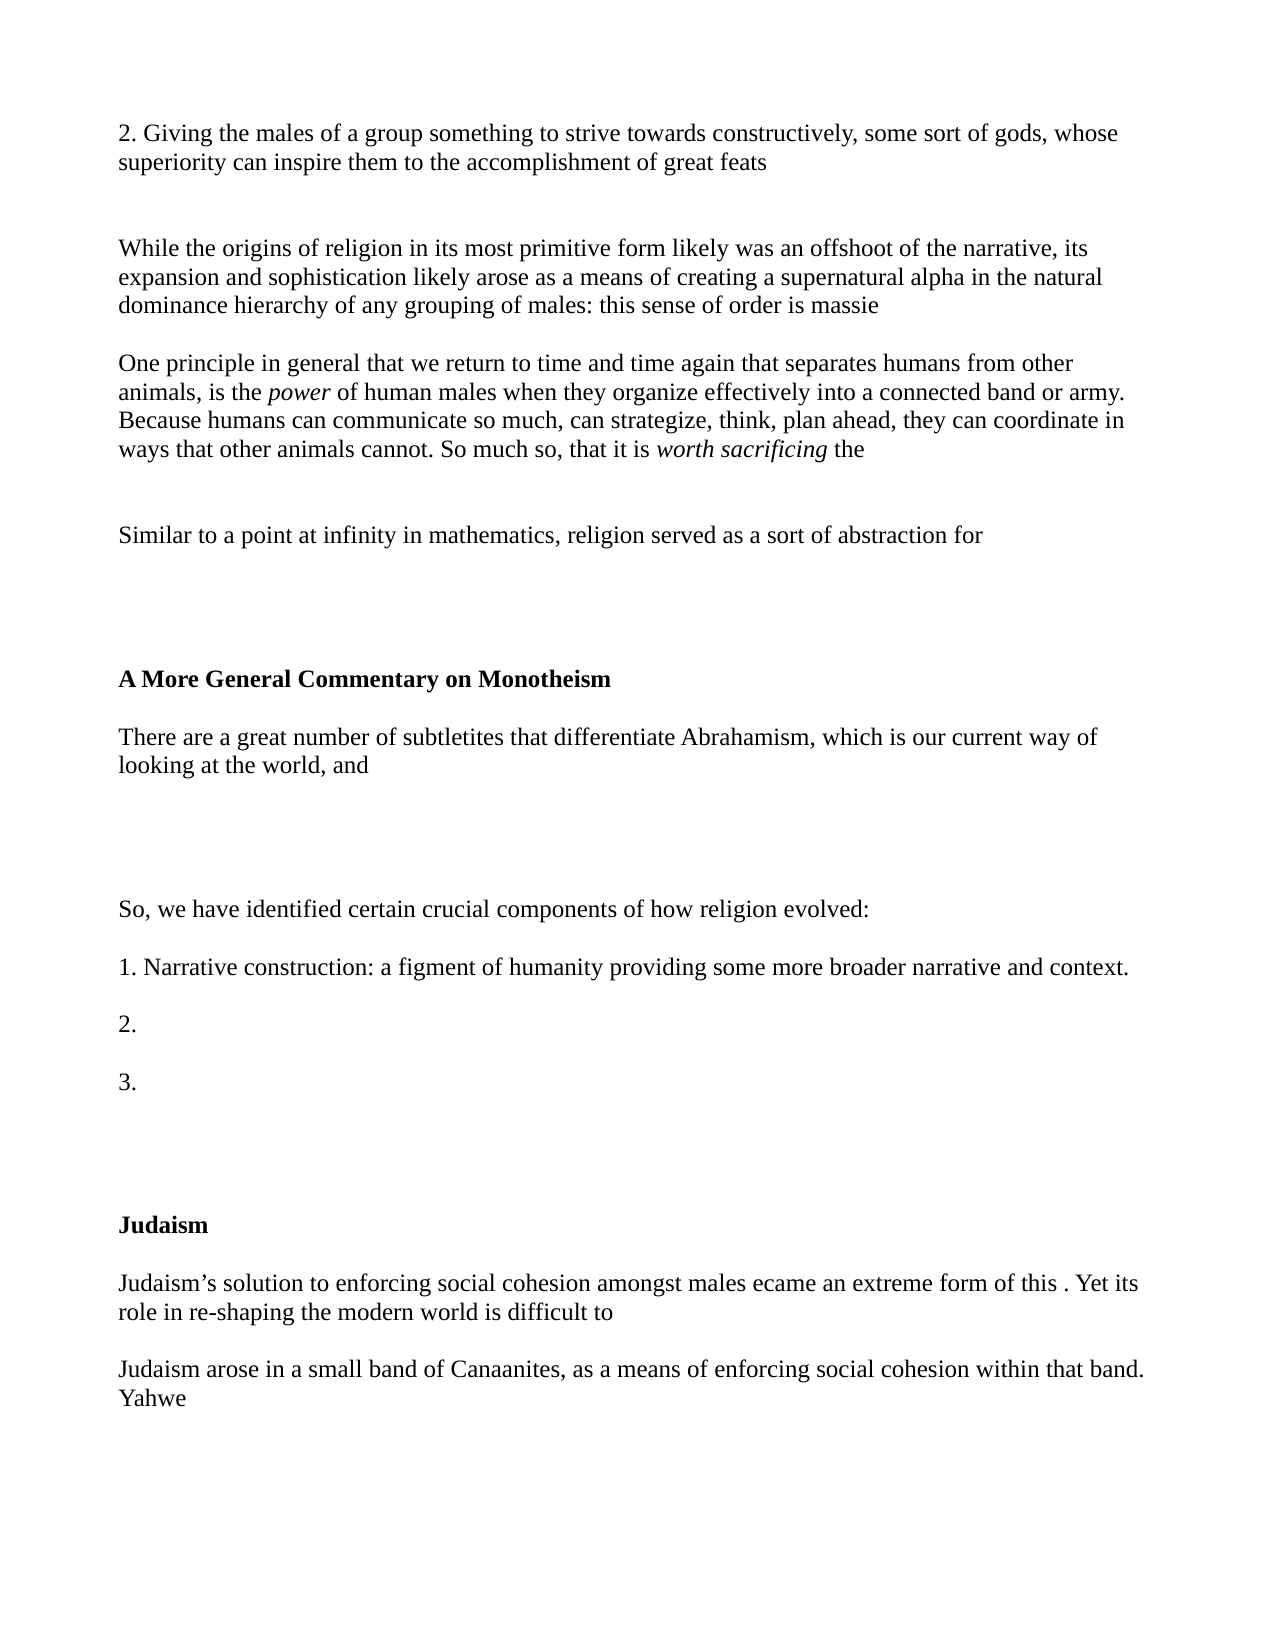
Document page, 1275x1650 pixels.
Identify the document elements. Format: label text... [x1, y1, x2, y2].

text Similar to a point at infinity in mathematics, religion served as a sort of abstraction for [118, 521, 1157, 549]
text Judaism [118, 1211, 1157, 1239]
text One principle in general that we return to time and time again that separates humans from other animals, is the power of human males when they organize effectively into a connected band or army. Because humans can communicate so much, can strategize, think, plan ahead, they can coordinate in ways that other animals cannot. So much so, that it is worth sacrificing the [118, 348, 1157, 463]
text Yahwe [118, 1383, 1157, 1412]
text 1. Narrative construction: a figment of humanity providing some more broader narrative and context. [118, 952, 1157, 981]
text 2. [118, 1009, 1157, 1038]
text Judaism’s solution to enforcing social cohesion amongst males ecame an extreme form of this . Yet its role in re-shaping the modern world is difficult to [118, 1268, 1157, 1326]
text A More General Commentary on Monotheism [118, 664, 1157, 693]
text Judaism arose in a small band of Canaanites, as a means of enforcing social cohesion within that band. [118, 1354, 1157, 1383]
text 3. [118, 1067, 1157, 1096]
text 2. Giving the males of a group something to strive towards constructively, some sort of gods, whose superiority can inspire them to the accomplishment of great feats [118, 118, 1157, 176]
text While the origins of religion in its most primitive form likely was an offshoot of the narrative, its expansion and sophistication likely arose as a means of creating a supernatural alpha in the natural dominance hierarchy of any grouping of males: this sense of order is massie [118, 233, 1157, 319]
text There are a great number of subtletites that differentiate Abrahamism, which is our current way of looking at the world, and [118, 722, 1157, 779]
text So, we have identified certain crucial components of how religion evolved: [118, 894, 1157, 923]
